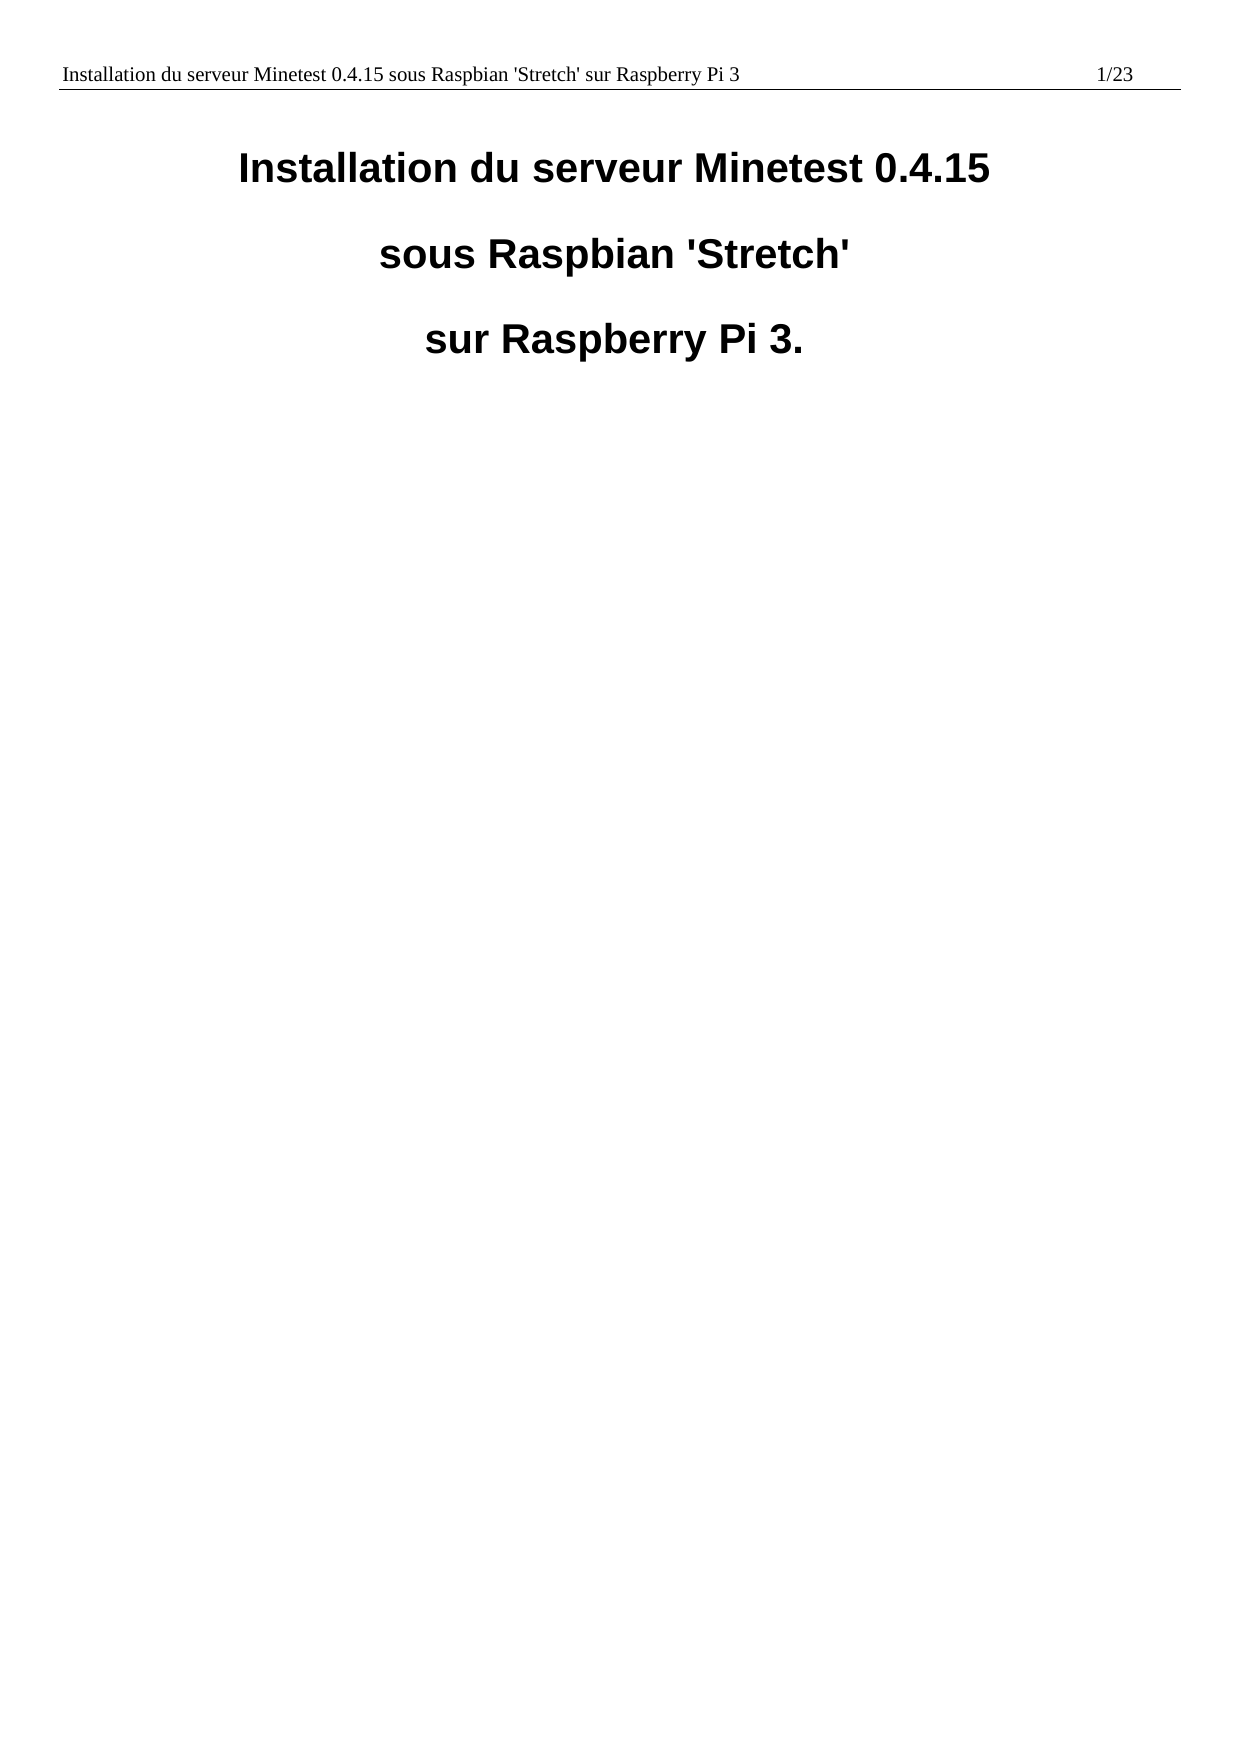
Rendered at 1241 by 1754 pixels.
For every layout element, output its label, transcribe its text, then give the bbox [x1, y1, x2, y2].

title Installation du serveur Minetest 0.4.15 [59, 143, 1181, 191]
title sur Raspberry Pi 3. [59, 314, 1181, 362]
title sous Raspbian 'Stretch' [59, 229, 1181, 277]
